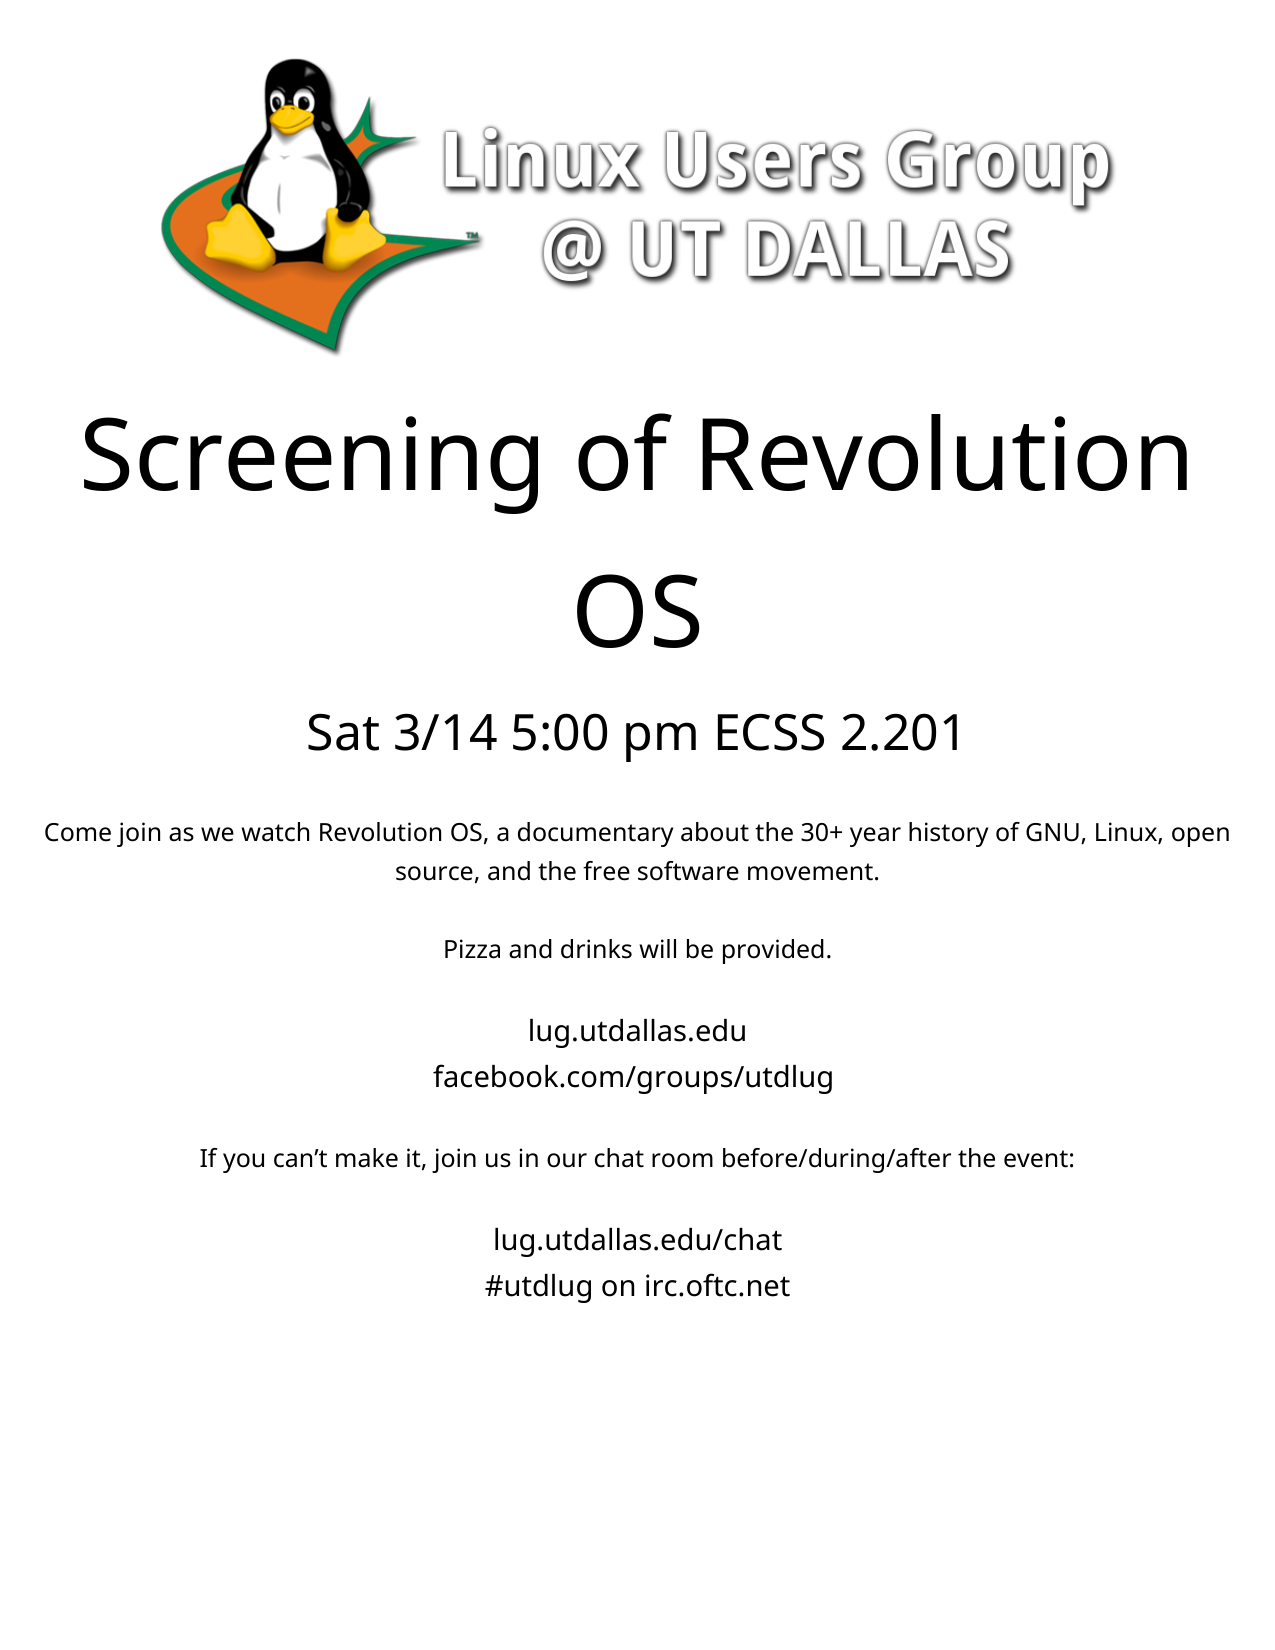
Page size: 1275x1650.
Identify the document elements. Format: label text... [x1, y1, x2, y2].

text Screening of Revolution OS [30, 384, 1245, 677]
text Pizza and drinks will be provided. [30, 932, 1245, 966]
text lug.utdallas.edu/chat [30, 1219, 1245, 1259]
text facebook.com/groups/utdlug [30, 1056, 1245, 1096]
text #utdlug on irc.oftc.net [30, 1265, 1245, 1304]
text Come join as we watch Revolution OS, a documentary about the 30+ year history of GNU, Linux, open source, and the free software movement. [30, 814, 1245, 888]
text Sat 3/14 5:00 pm ECSS 2.201 [30, 697, 1245, 765]
text If you can’t make it, join us in our chat room before/during/after the event: [30, 1141, 1245, 1175]
picture [150, 48, 1125, 362]
text lug.utdallas.edu [30, 1010, 1245, 1050]
